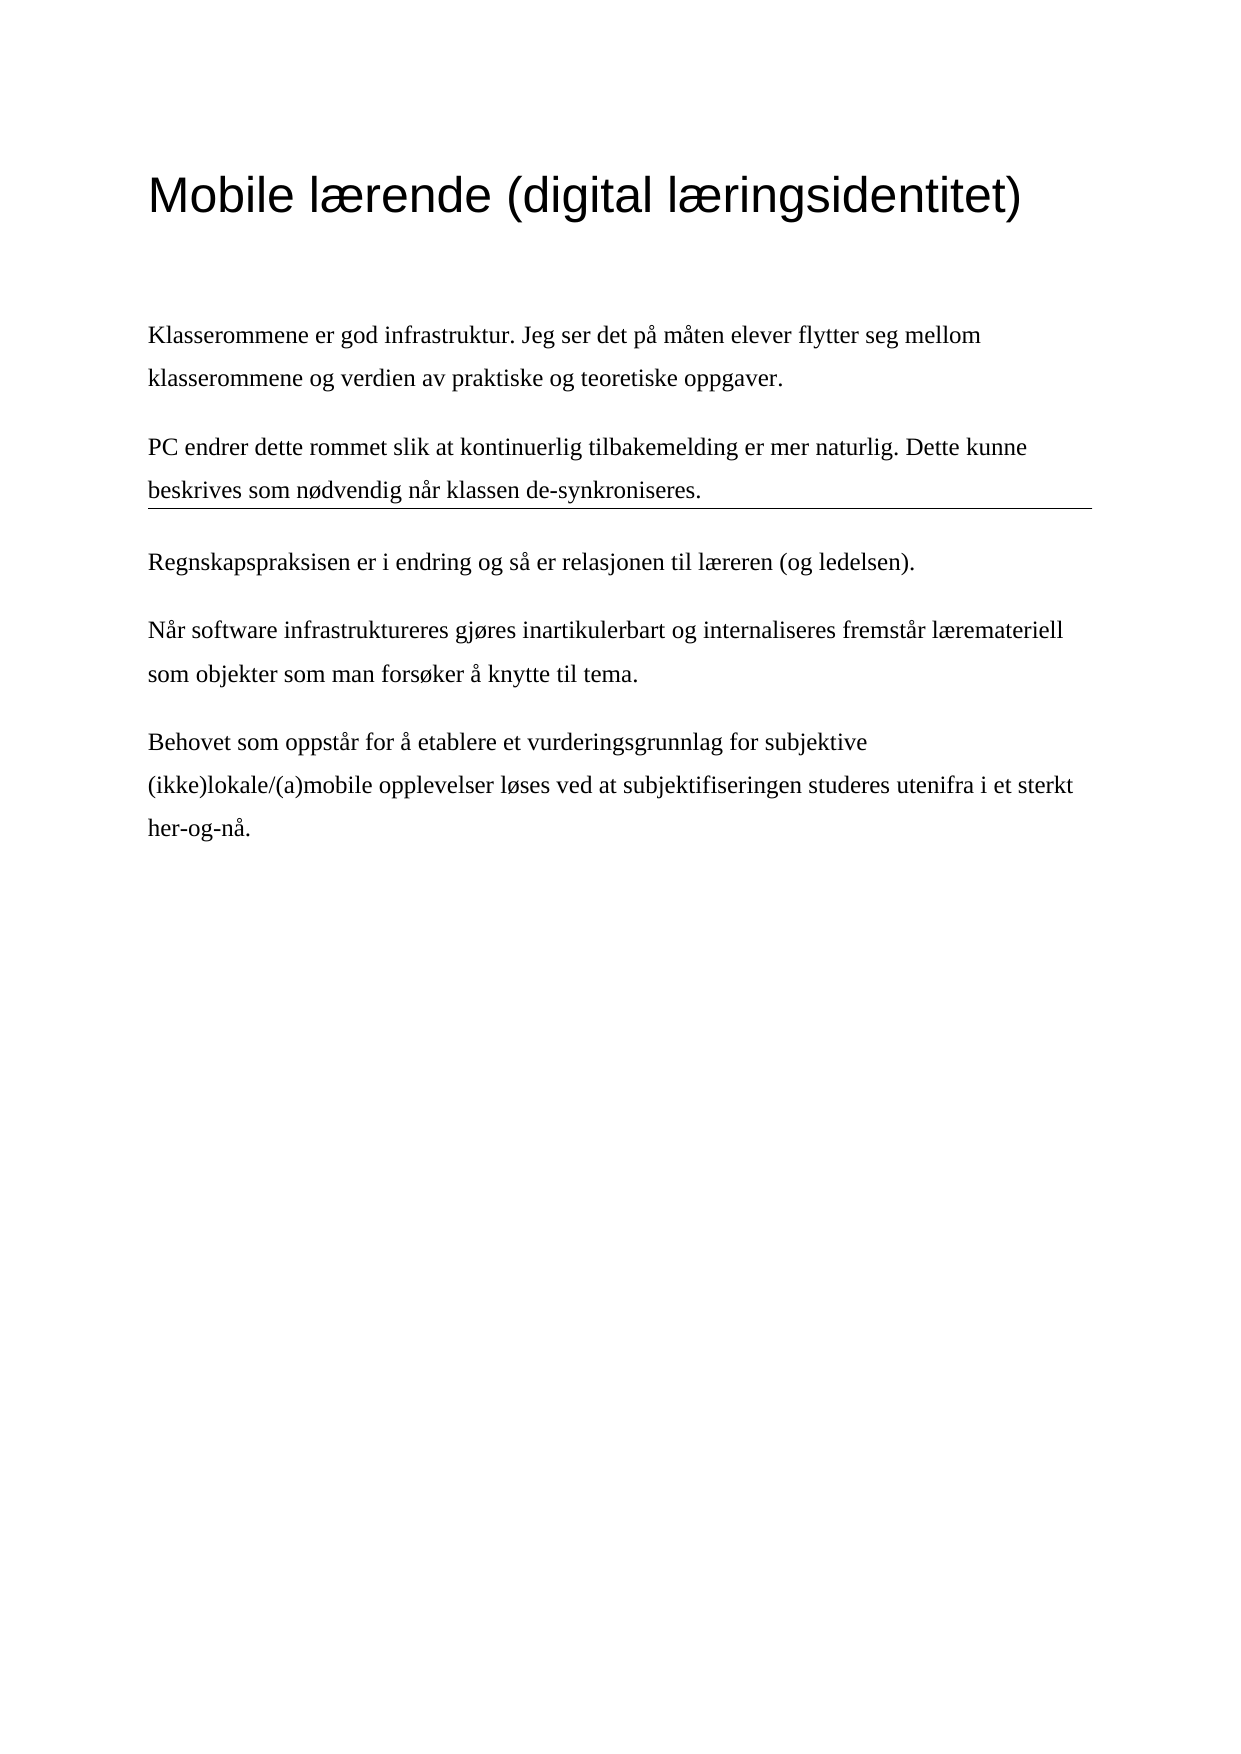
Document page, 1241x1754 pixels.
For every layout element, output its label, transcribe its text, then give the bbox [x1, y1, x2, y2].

subtitle Mobile lærende (digital læringsidentitet) [148, 165, 1092, 223]
text PC endrer dette rommet slik at kontinuerlig tilbakemelding er mer naturlig. Dette kunne beskrives som nødvendig når klassen de-synkroniseres. [148, 432, 1092, 508]
text Når software infrastruktureres gjøres inartikulerbart og internaliseres fremstår læremateriell som objekter som man forsøker å knytte til tema. [148, 616, 1092, 687]
text Behovet som oppstår for å etablere et vurderingsgrunnlag for subjektive (ikke)lokale/(a)mobile opplevelser løses ved at subjektifiseringen studeres utenifra i et sterkt her-og-nå. [148, 727, 1092, 842]
text Klasserommene er god infrastruktur. Jeg ser det på måten elever flytter seg mellom klasserommene og verdien av praktiske og teoretiske oppgaver. [148, 320, 1092, 392]
text Regnskapspraksisen er i endring og så er relasjonen til læreren (og ledelsen). [148, 547, 1092, 576]
